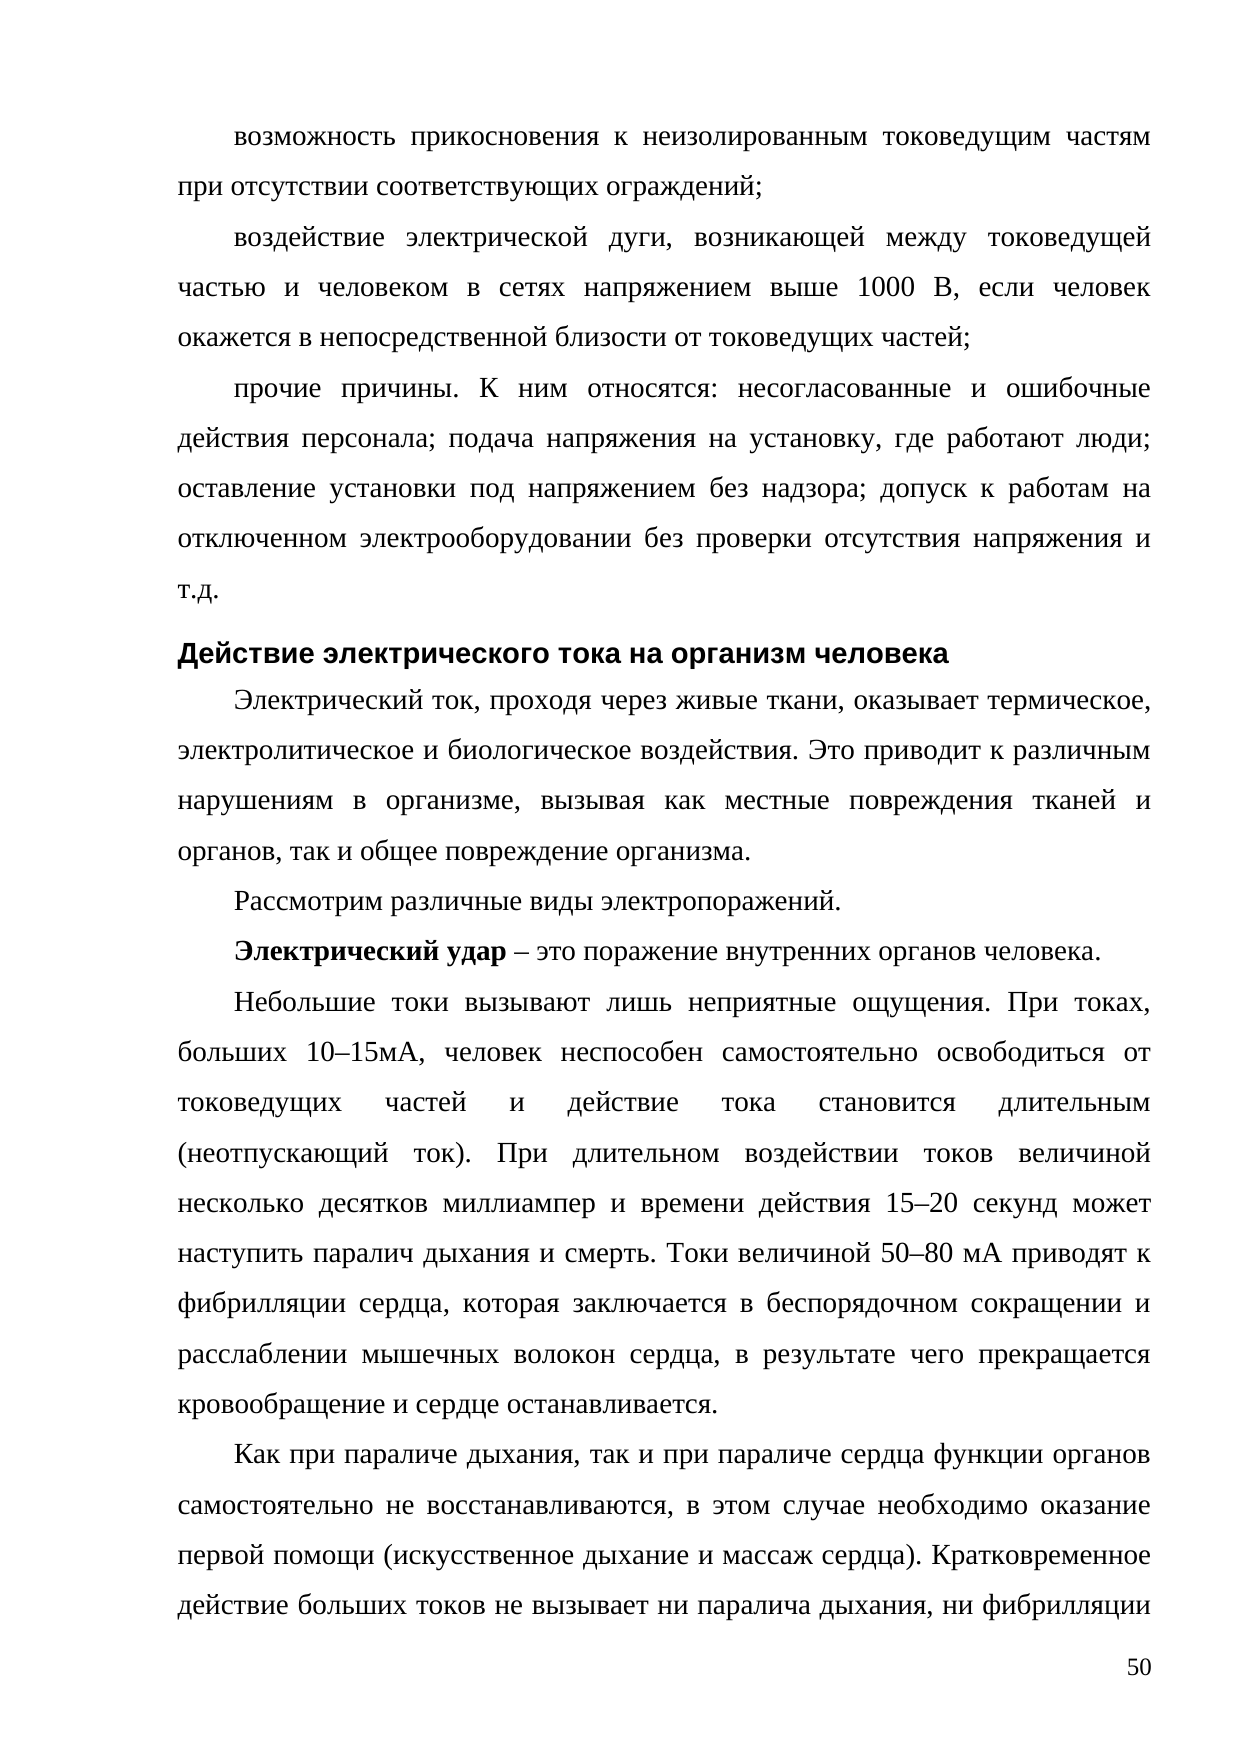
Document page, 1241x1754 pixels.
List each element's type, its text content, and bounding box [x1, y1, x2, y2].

text прочие причины. К ним относятся: несогласованные и ошибочные действия персонала; подача напряжения на установку, где работают люди; оставление установки под напряжением без надзора; допуск к работам на отключенном электрооборудовании без проверки отсутствия напряжения и т.д. [177, 370, 1152, 604]
text Небольшие токи вызывают лишь неприятные ощущения. При токах, больших 10–15мА, человек неспособен самостоятельно освободиться от токоведущих частей и действие тока становится длительным (неотпускающий ток). При длительном воздействии токов величиной несколько десятков миллиампер и времени действия 15–20 секунд может наступить паралич дыхания и смерть. Токи величиной 50–80 мА приводят к фибрилляции сердца, которая заключается в беспорядочном сокращении и расслаблении мышечных волокон сердца, в результате чего прекращается кровообращение и сердце останавливается. [177, 984, 1152, 1420]
text возможность прикосновения к неизолированным токоведущим частям при отсутствии соответствующих ограждений; [177, 118, 1152, 202]
text Рассмотрим различные виды электропоражений. [177, 883, 1152, 917]
text Как при параличе дыхания, так и при параличе сердца функции органов самостоятельно не восстанавливаются, в этом случае необходимо оказание первой помощи (искусственное дыхание и массаж сердца). Кратковременное действие больших токов не вызывает ни паралича дыхания, ни фибрилляции [177, 1437, 1152, 1621]
text Электрический ток, проходя через живые ткани, оказывает термическое, электролитическое и биологическое воздействия. Это приводит к различным нарушениям в организме, вызывая как местные повреждения тканей и органов, так и общее повреждение организма. [177, 682, 1152, 866]
subtitle Действие электрического тока на организм человека [177, 636, 1152, 669]
text Электрический удар – это поражение внутренних органов человека. [177, 933, 1152, 967]
text воздействие электрической дуги, возникающей между токоведущей частью и человеком в сетях напряжением выше 1000 В, если человек окажется в непосредственной близости от токоведущих частей; [177, 219, 1152, 353]
